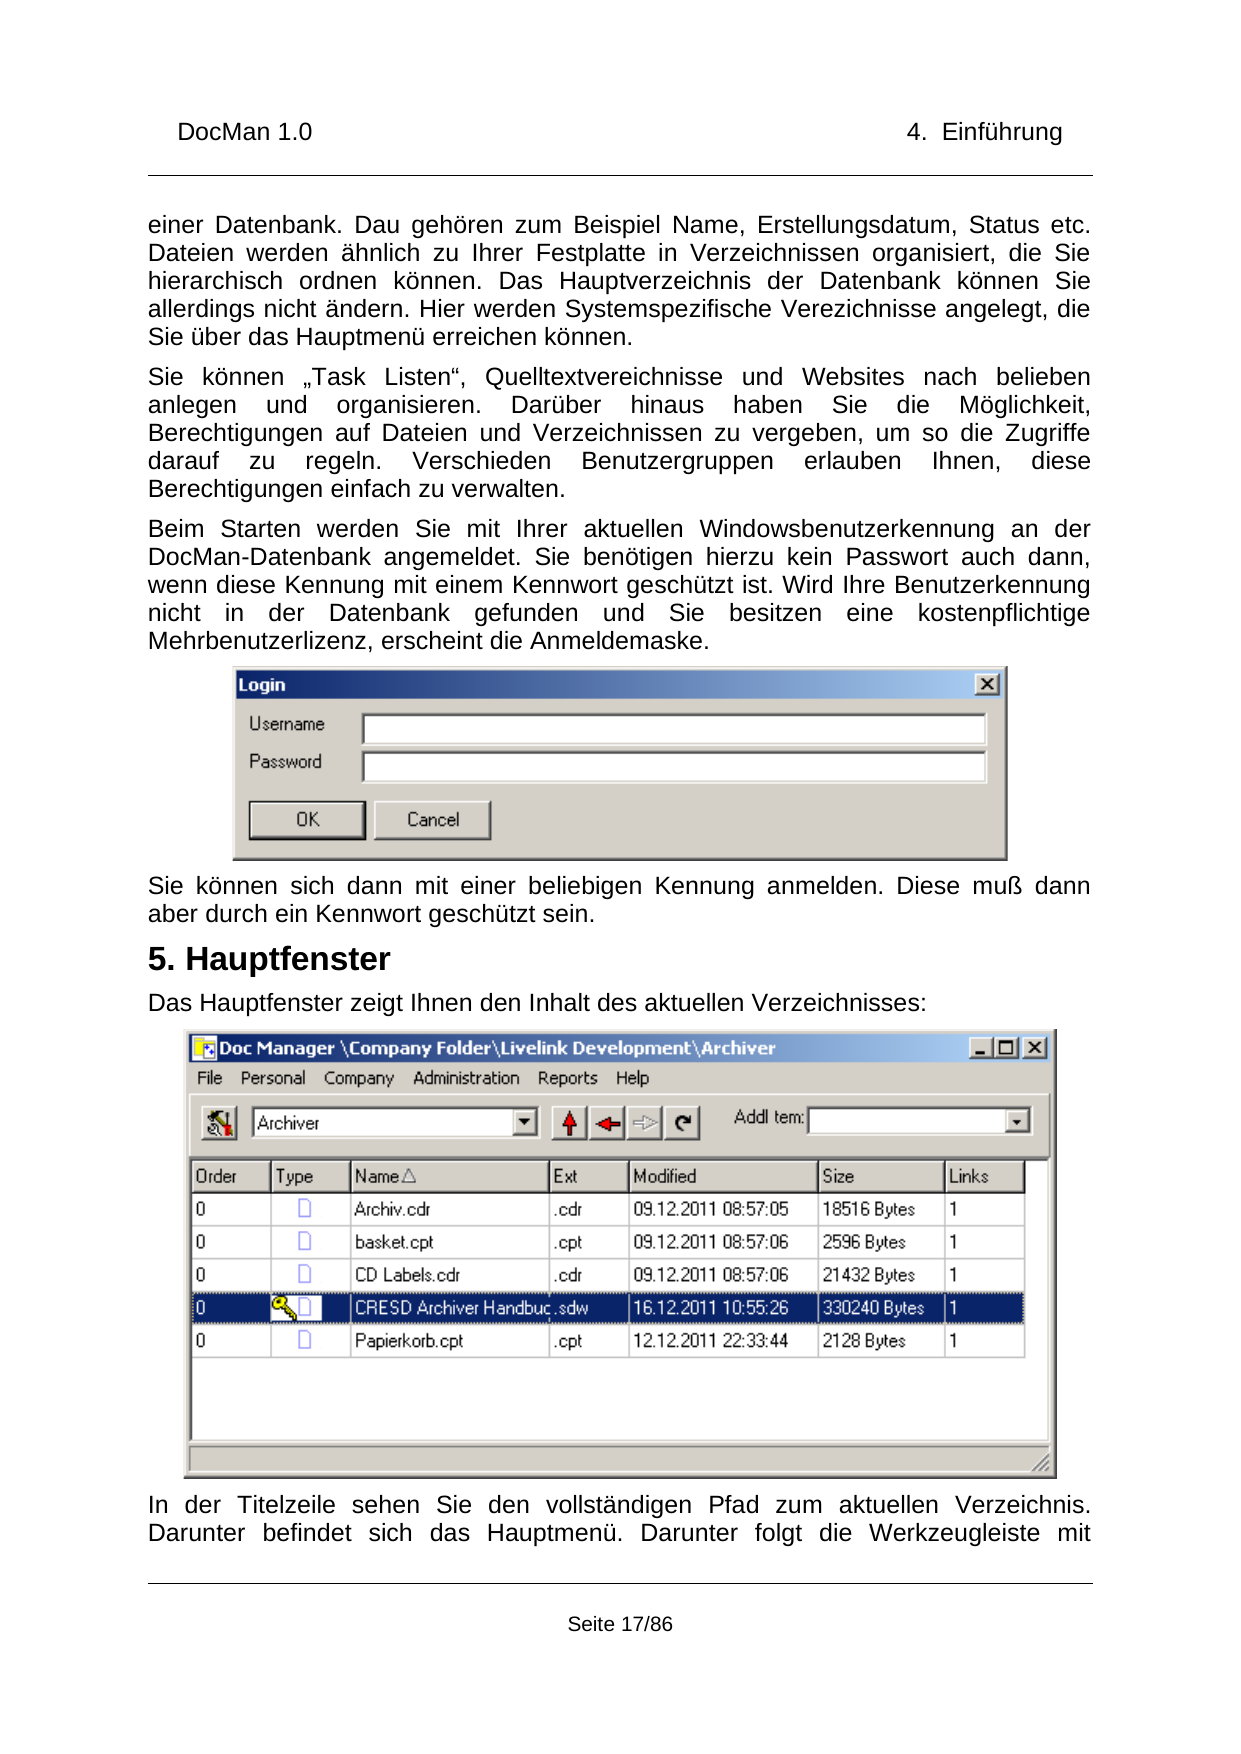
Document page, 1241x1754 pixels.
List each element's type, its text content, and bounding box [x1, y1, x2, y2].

text einer Datenbank. Dau gehören zum Beispiel Name, Erstellungsdatum, Status etc. Dateien werden ähnlich zu Ihrer Festplatte in Verzeichnissen organisiert, die Sie hierarchisch ordnen können. Das Hauptverzeichnis der Datenbank können Sie allerdings nicht ändern. Hier werden Systemspezifische Verezichnisse angelegt, die Sie über das Hauptmenü erreichen können. [148, 211, 1093, 351]
text Sie können sich dann mit einer beliebigen Kennung anmelden. Diese muß dann aber durch ein Kennwort geschützt sein. [148, 872, 1093, 928]
picture [183, 1029, 1057, 1479]
text In der Titelzeile sehen Sie den vollständigen Pfad zum aktuellen Verzeichnis. Darunter befindet sich das Hauptmenü. Darunter folgt die Werkzeugleiste mit [148, 1491, 1093, 1547]
text Das Hauptfenster zeigt Ihnen den Inhalt des aktuellen Verzeichnisses: [148, 989, 1093, 1017]
text Sie können „Task Listen“, Quelltextvereichnisse und Websites nach belieben anlegen und organisieren. Darüber hinaus haben Sie die Möglichkeit, Berechtigungen auf Dateien und Verzeichnissen zu vergeben, um so die Zugriffe darauf zu regeln. Verschieden Benutzergruppen erlauben Ihnen, diese Berechtigungen einfach zu verwalten. [148, 363, 1093, 503]
picture [232, 666, 1008, 861]
subtitle Hauptfenster [148, 940, 1093, 977]
text Beim Starten werden Sie mit Ihrer aktuellen Windowsbenutzerkennung an der DocMan-Datenbank angemeldet. Sie benötigen hierzu kein Passwort auch dann, wenn diese Kennung mit einem Kennwort geschützt ist. Wird Ihre Benutzerkennung nicht in der Datenbank gefunden und Sie besitzen eine kostenpflichtige Mehrbenutzerlizenz, erscheint die Anmeldemaske. [148, 515, 1093, 655]
